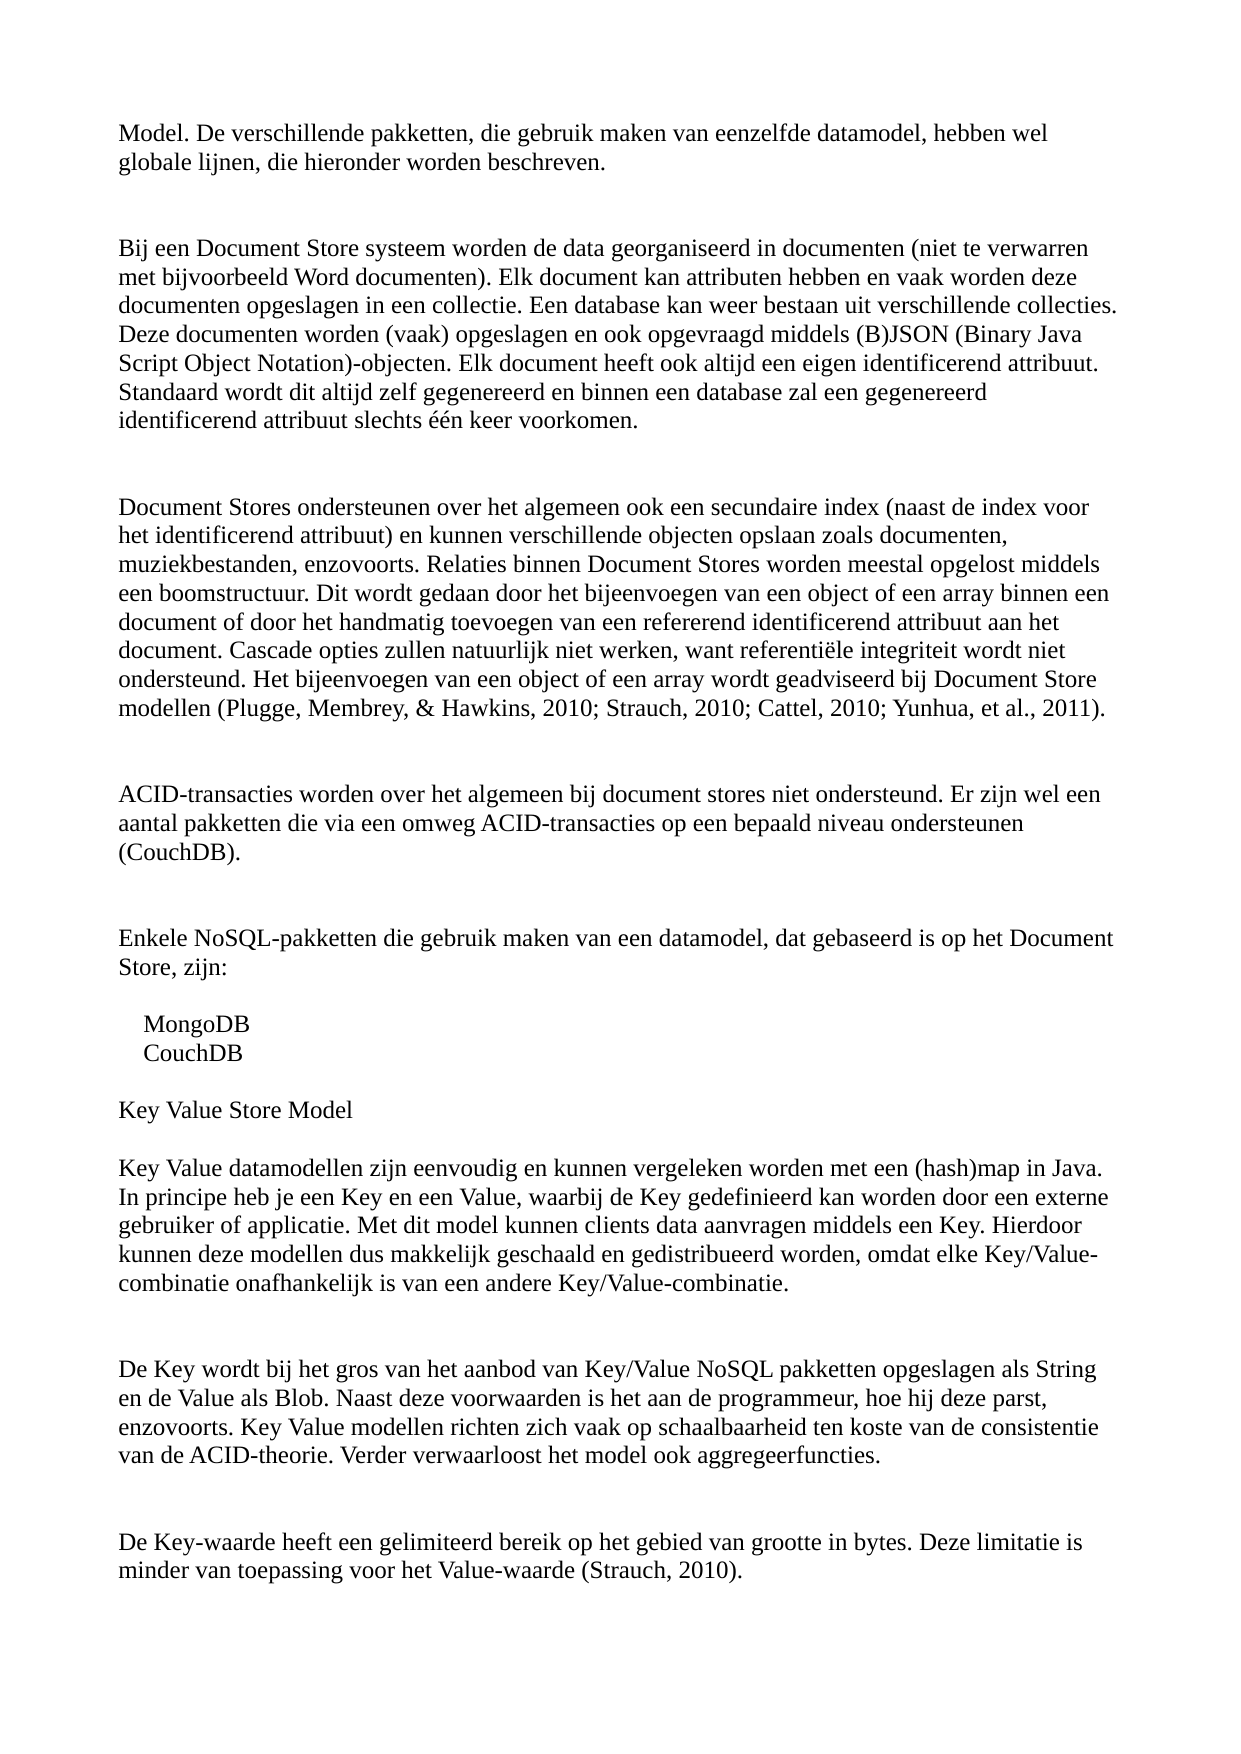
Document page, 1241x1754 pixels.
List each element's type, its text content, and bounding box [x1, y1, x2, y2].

text De Key-waarde heeft een gelimiteerd bereik op het gebied van grootte in bytes. Deze limitatie is minder van toepassing voor het Value-waarde (Strauch, 2010). [118, 1527, 1122, 1584]
text Bij een Document Store systeem worden de data georganiseerd in documenten (niet te verwarren met bijvoorbeeld Word documenten). Elk document kan attributen hebben en vaak worden deze documenten opgeslagen in een collectie. Een database kan weer bestaan uit verschillende collecties. Deze documenten worden (vaak) opgeslagen en ook opgevraagd middels (B)JSON (Binary Java Script Object Notation)-objecten. Elk document heeft ook altijd een eigen identificerend attribuut. Standaard wordt dit altijd zelf gegenereerd en binnen een database zal een gegenereerd identificerend attribuut slechts één keer voorkomen. [118, 233, 1122, 434]
text ACID-transacties worden over het algemeen bij document stores niet ondersteund. Er zijn wel een aantal pakketten die via een omweg ACID-transacties op een bepaald niveau ondersteunen (CouchDB). [118, 779, 1122, 866]
text MongoDB [118, 1009, 1122, 1038]
text Enkele NoSQL-pakketten die gebruik maken van een datamodel, dat gebaseerd is op het Document Store, zijn: [118, 923, 1122, 981]
text CouchDB [118, 1038, 1122, 1067]
text Document Stores ondersteunen over het algemeen ook een secundaire index (naast de index voor het identificerend attribuut) en kunnen verschillende objecten opslaan zoals documenten, muziekbestanden, enzovoorts. Relaties binnen Document Stores worden meestal opgelost middels een boomstructuur. Dit wordt gedaan door het bijeenvoegen van een object of een array binnen een document of door het handmatig toevoegen van een refererend identificerend attribuut aan het document. Cascade opties zullen natuurlijk niet werken, want referentiële integriteit wordt niet ondersteund. Het bijeenvoegen van een object of een array wordt geadviseerd bij Document Store modellen (Plugge, Membrey, & Hawkins, 2010; Strauch, 2010; Cattel, 2010; Yunhua, et al., 2011). [118, 492, 1122, 722]
text Key Value Store Model [118, 1096, 1122, 1124]
text Model. De verschillende pakketten, die gebruik maken van eenzelfde datamodel, hebben wel globale lijnen, die hieronder worden beschreven. [118, 118, 1122, 176]
text De Key wordt bij het gros van het aanbod van Key/Value NoSQL pakketten opgeslagen als String en de Value als Blob. Naast deze voorwaarden is het aan de programmeur, hoe hij deze parst, enzovoorts. Key Value modellen richten zich vaak op schaalbaarheid ten koste van de consistentie van de ACID-theorie. Verder verwaarloost het model ook aggregeerfuncties. [118, 1354, 1122, 1469]
text Key Value datamodellen zijn eenvoudig en kunnen vergeleken worden met een (hash)map in Java. In principe heb je een Key en een Value, waarbij de Key gedefinieerd kan worden door een externe gebruiker of applicatie. Met dit model kunnen clients data aanvragen middels een Key. Hierdoor kunnen deze modellen dus makkelijk geschaald en gedistribueerd worden, omdat elke Key/Value-combinatie onafhankelijk is van een andere Key/Value-combinatie. [118, 1153, 1122, 1297]
